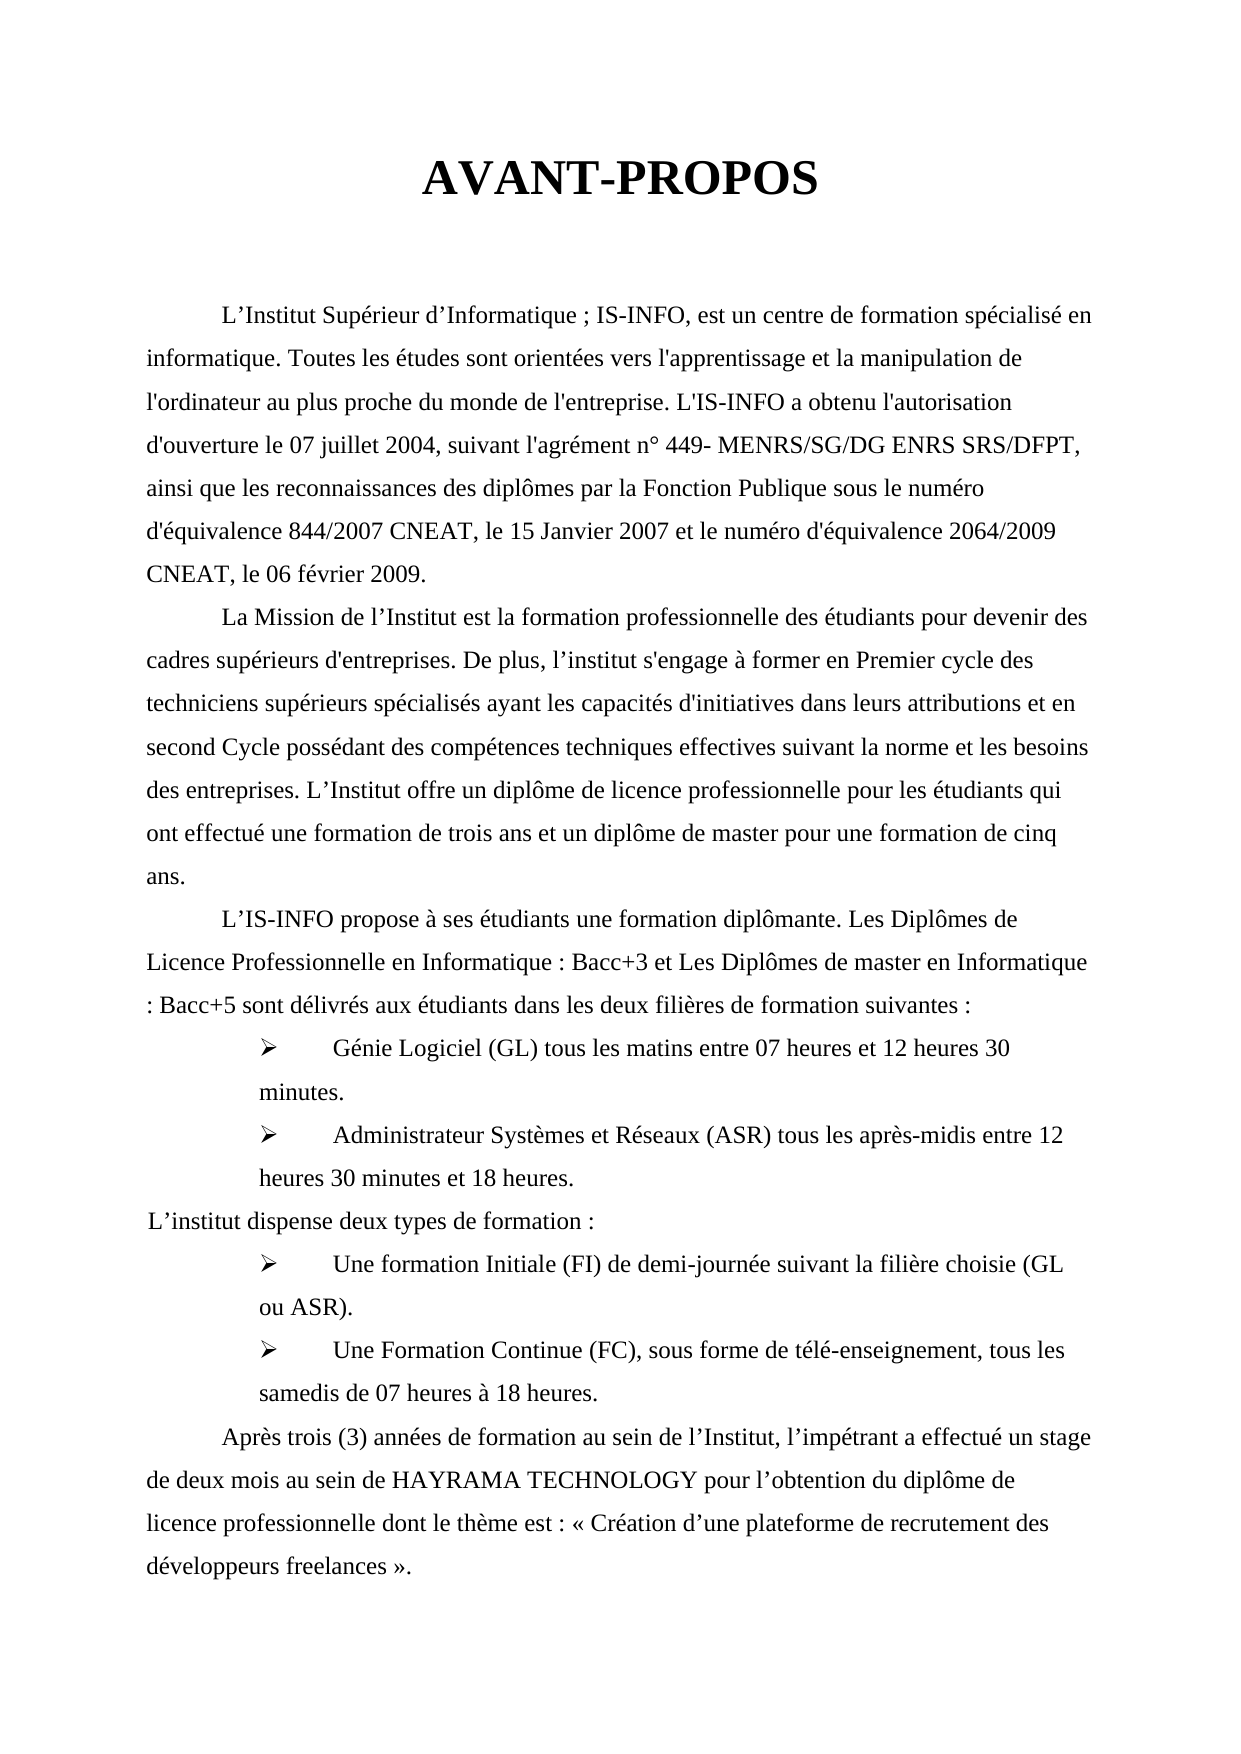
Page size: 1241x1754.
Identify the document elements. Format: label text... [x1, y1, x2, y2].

text L’Institut Supérieur d’Informatique ; IS-INFO, est un centre de formation spécialisé en informatique. Toutes les études sont orientées vers l'apprentissage et la manipulation de l'ordinateur au plus proche du monde de l'entreprise. L'IS-INFO a obtenu l'autorisation d'ouverture le 07 juillet 2004, suivant l'agrément n° 449- MENRS/SG/DG ENRS SRS/DFPT, ainsi que les reconnaissances des diplômes par la Fonction Publique sous le numéro d'équivalence 844/2007 CNEAT, le 15 Janvier 2007 et le numéro d'équivalence 2064/2009 CNEAT, le 06 février 2009. [146, 300, 1092, 588]
text L’IS-INFO propose à ses étudiants une formation diplômante. Les Diplômes de Licence Professionnelle en Informatique : Bacc+3 et Les Diplômes de master en Informatique : Bacc+5 sont délivrés aux étudiants dans les deux filières de formation suivantes : [146, 904, 1092, 1019]
text AVANT-PROPOS [148, 148, 1093, 205]
list Administrateur Systèmes et Réseaux (ASR) tous les après-midis entre 12 heures 30 minutes et 18 heures. [259, 1120, 1092, 1192]
list Une Formation Continue (FC), sous forme de télé-enseignement, tous les samedis de 07 heures à 18 heures. [259, 1335, 1092, 1407]
text La Mission de l’Institut est la formation professionnelle des étudiants pour devenir des cadres supérieurs d'entreprises. De plus, l’institut s'engage à former en Premier cycle des techniciens supérieurs spécialisés ayant les capacités d'initiatives dans leurs attributions et en second Cycle possédant des compétences techniques effectives suivant la norme et les besoins des entreprises. L’Institut offre un diplôme de licence professionnelle pour les étudiants qui ont effectué une formation de trois ans et un diplôme de master pour une formation de cinq ans. [146, 602, 1092, 890]
text L’institut dispense deux types de formation : [148, 1206, 1092, 1235]
list Génie Logiciel (GL) tous les matins entre 07 heures et 12 heures 30 minutes. [259, 1033, 1092, 1105]
list Une formation Initiale (FI) de demi-journée suivant la filière choisie (GL ou ASR). [259, 1249, 1092, 1321]
text Après trois (3) années de formation au sein de l’Institut, l’impétrant a effectué un stage de deux mois au sein de HAYRAMA TECHNOLOGY pour l’obtention du diplôme de licence professionnelle dont le thème est : « Création d’une plateforme de recrutement des développeurs freelances ». [146, 1422, 1092, 1580]
